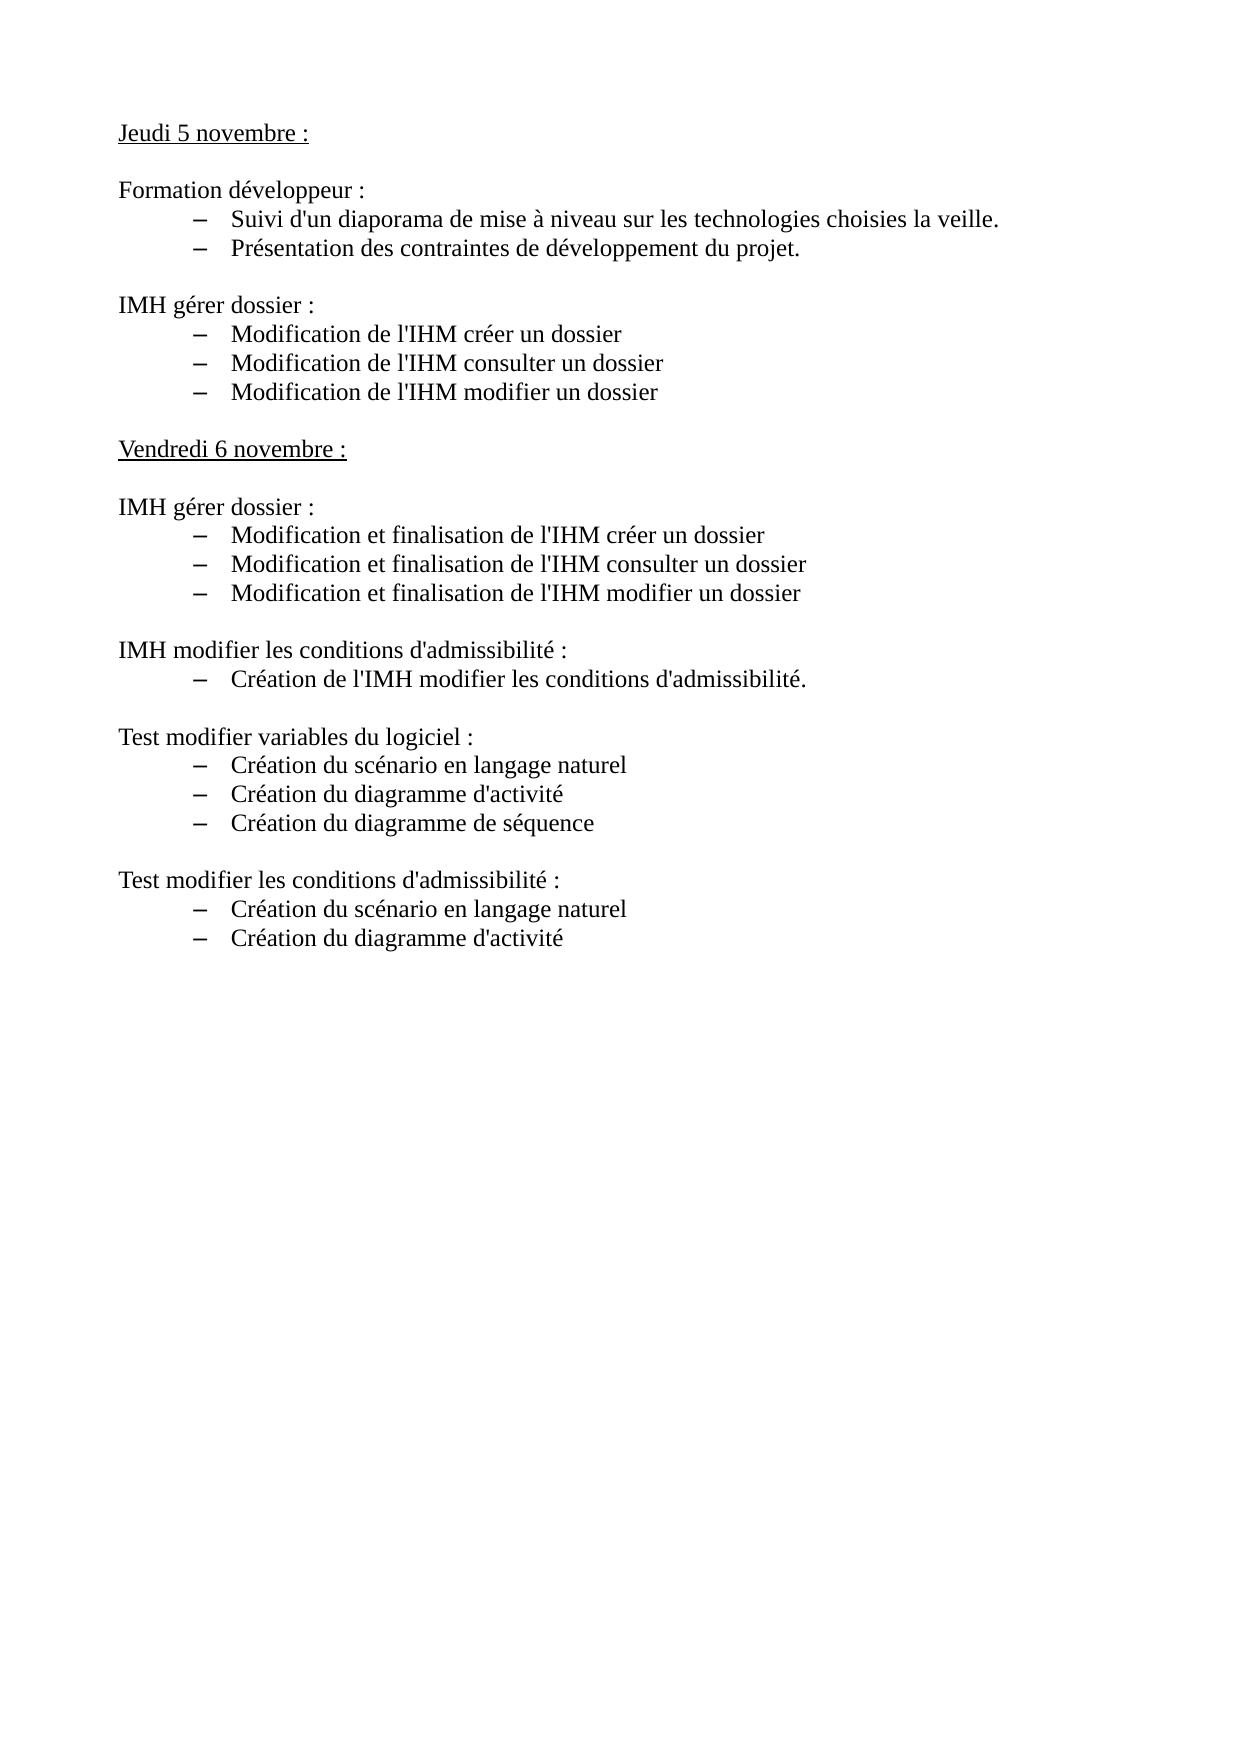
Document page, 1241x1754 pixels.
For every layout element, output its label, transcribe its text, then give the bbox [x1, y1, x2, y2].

list Modification et finalisation de l'IHM consulter un dossier [193, 549, 1122, 578]
list Présentation des contraintes de développement du projet. [193, 233, 1122, 262]
list Modification de l'IHM consulter un dossier [193, 348, 1122, 377]
list Modification de l'IHM modifier un dossier [193, 377, 1122, 406]
text Test modifier les conditions d'admissibilité : [118, 866, 1122, 894]
list Création de l'IMH modifier les conditions d'admissibilité. [193, 664, 1122, 693]
text Jeudi 5 novembre : [118, 118, 1122, 147]
list Modification et finalisation de l'IHM modifier un dossier [193, 578, 1122, 607]
text Vendredi 6 novembre : [118, 434, 1122, 463]
list Création du scénario en langage naturel [193, 751, 1122, 779]
list Création du diagramme d'activité [193, 779, 1122, 808]
list Création du diagramme de séquence [193, 808, 1122, 837]
text Formation développeur : [118, 176, 1122, 204]
text IMH gérer dossier : [118, 492, 1122, 521]
text Test modifier variables du logiciel : [118, 722, 1122, 751]
list Création du diagramme d'activité [193, 923, 1122, 952]
list Suivi d'un diaporama de mise à niveau sur les technologies choisies la veille. [193, 204, 1122, 233]
text IMH gérer dossier : [118, 291, 1122, 319]
list Création du scénario en langage naturel [193, 894, 1122, 923]
list Modification et finalisation de l'IHM créer un dossier [193, 521, 1122, 549]
text IMH modifier les conditions d'admissibilité : [118, 636, 1122, 664]
list Modification de l'IHM créer un dossier [193, 319, 1122, 348]
